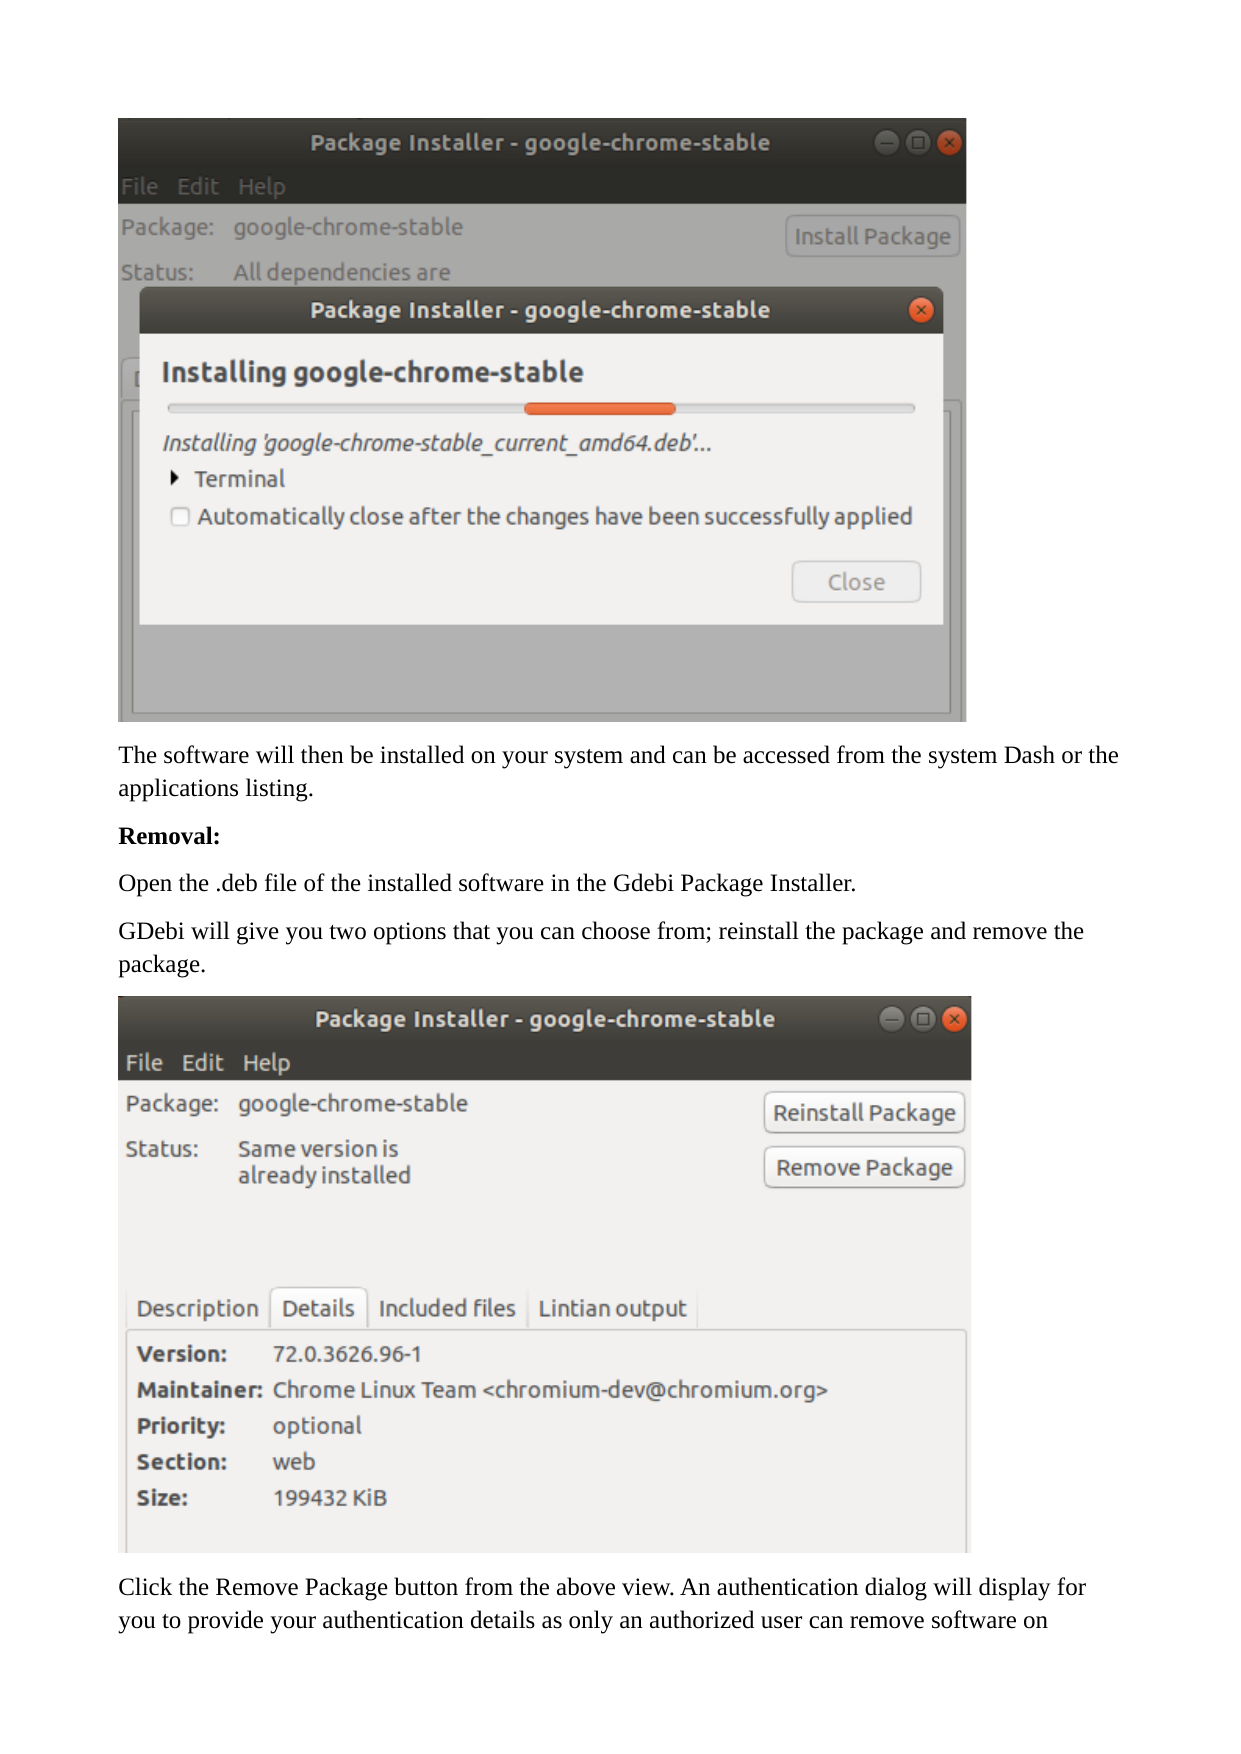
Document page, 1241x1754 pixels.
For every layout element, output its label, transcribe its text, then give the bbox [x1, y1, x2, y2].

text Click the Remove Package button from the above view. An authentication dialog will display for you to provide your authentication details as only an authorized user can remove software on [118, 1572, 1122, 1633]
text GDebi will give you two options that you can choose from; reinstall the package and remove the package. [118, 916, 1122, 978]
text Open the .deb file of the installed software in the Gdebi Package Installer. [118, 868, 1122, 897]
picture [118, 996, 972, 1553]
text The software will then be installed on your system and can be accessed from the system Dash or the applications listing. [118, 740, 1122, 802]
text Removal: [118, 821, 1122, 849]
picture [118, 118, 967, 722]
